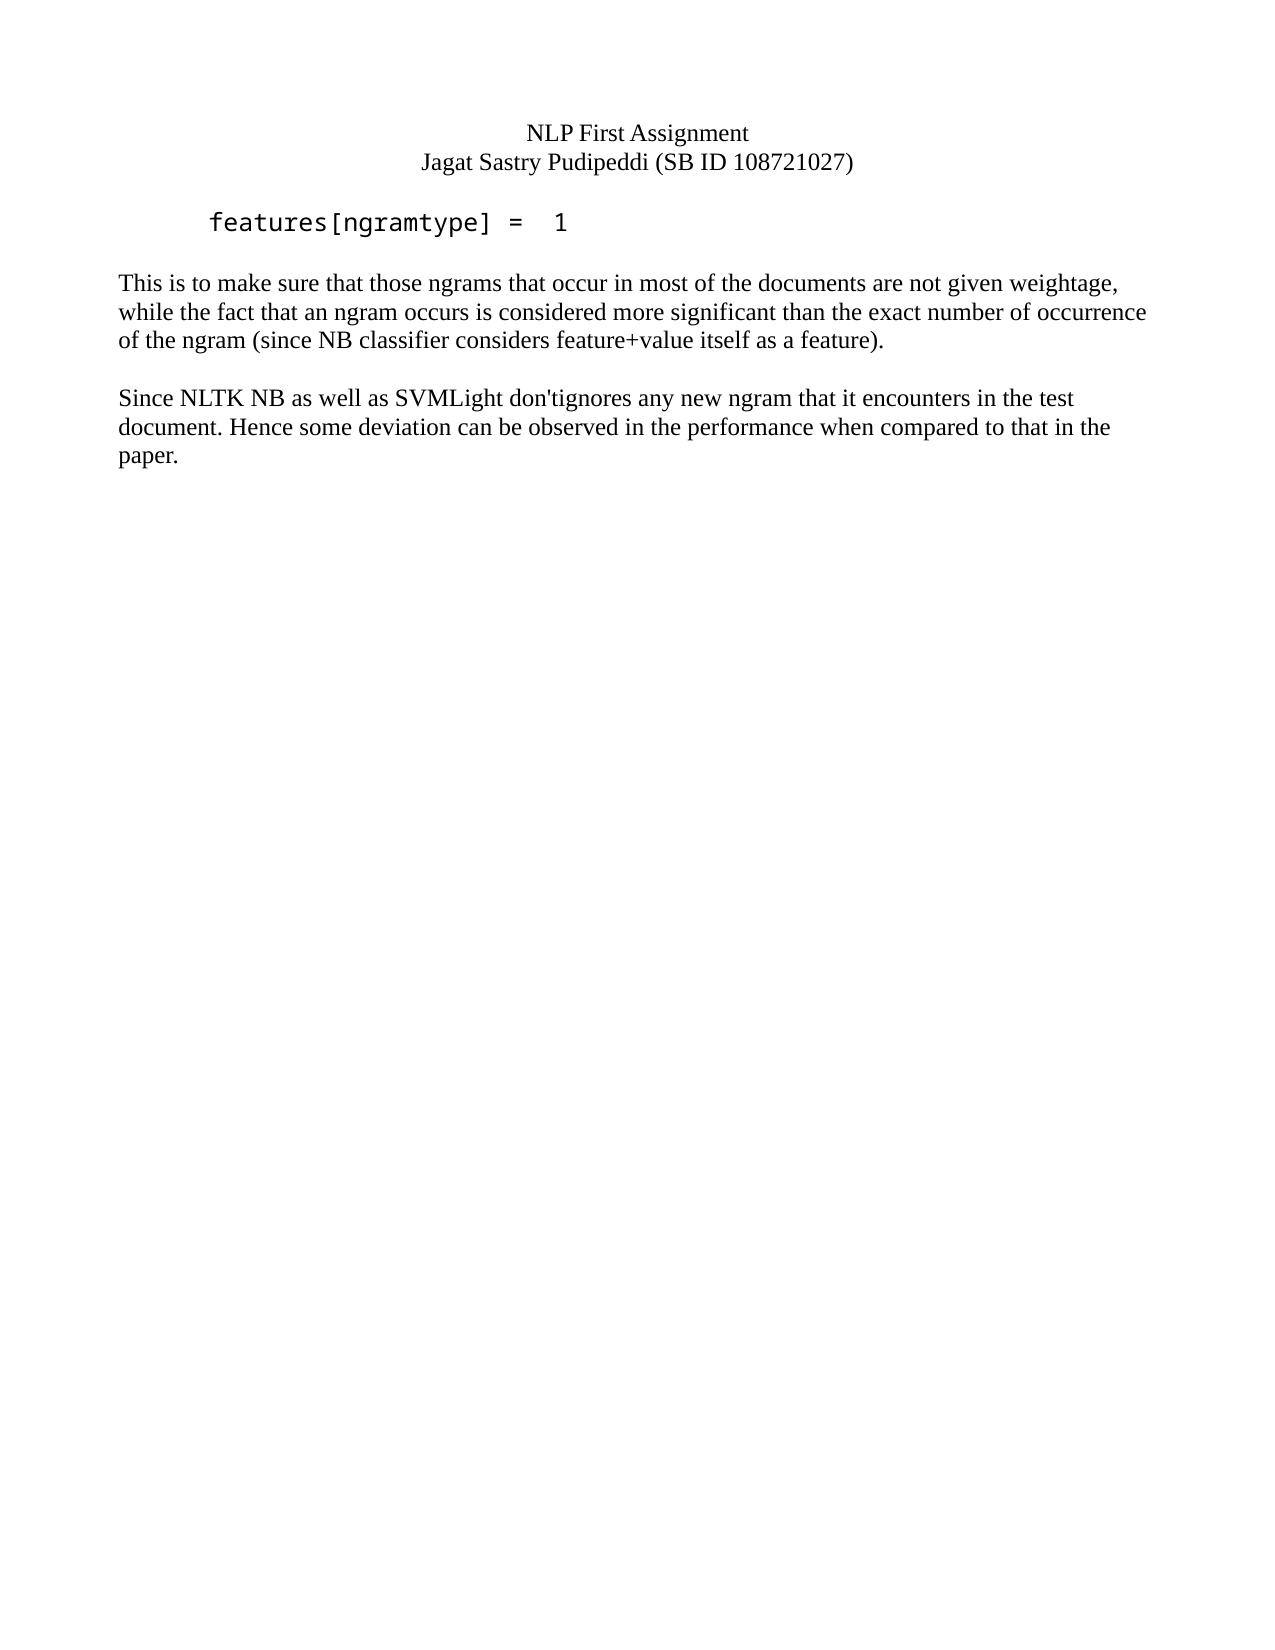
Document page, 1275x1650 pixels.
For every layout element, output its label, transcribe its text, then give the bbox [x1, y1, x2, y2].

text Since NLTK NB as well as SVMLight don'tignores any new ngram that it encounters in the test document. Hence some deviation can be observed in the performance when compared to that in the paper. [118, 383, 1157, 469]
text This is to make sure that those ngrams that occur in most of the documents are not given weightage, while the fact that an ngram occurs is considered more significant than the exact number of occurrence of the ngram (since NB classifier considers feature+value itself as a feature). [118, 268, 1157, 354]
text features[ngramtype] = 1 [118, 205, 1157, 239]
